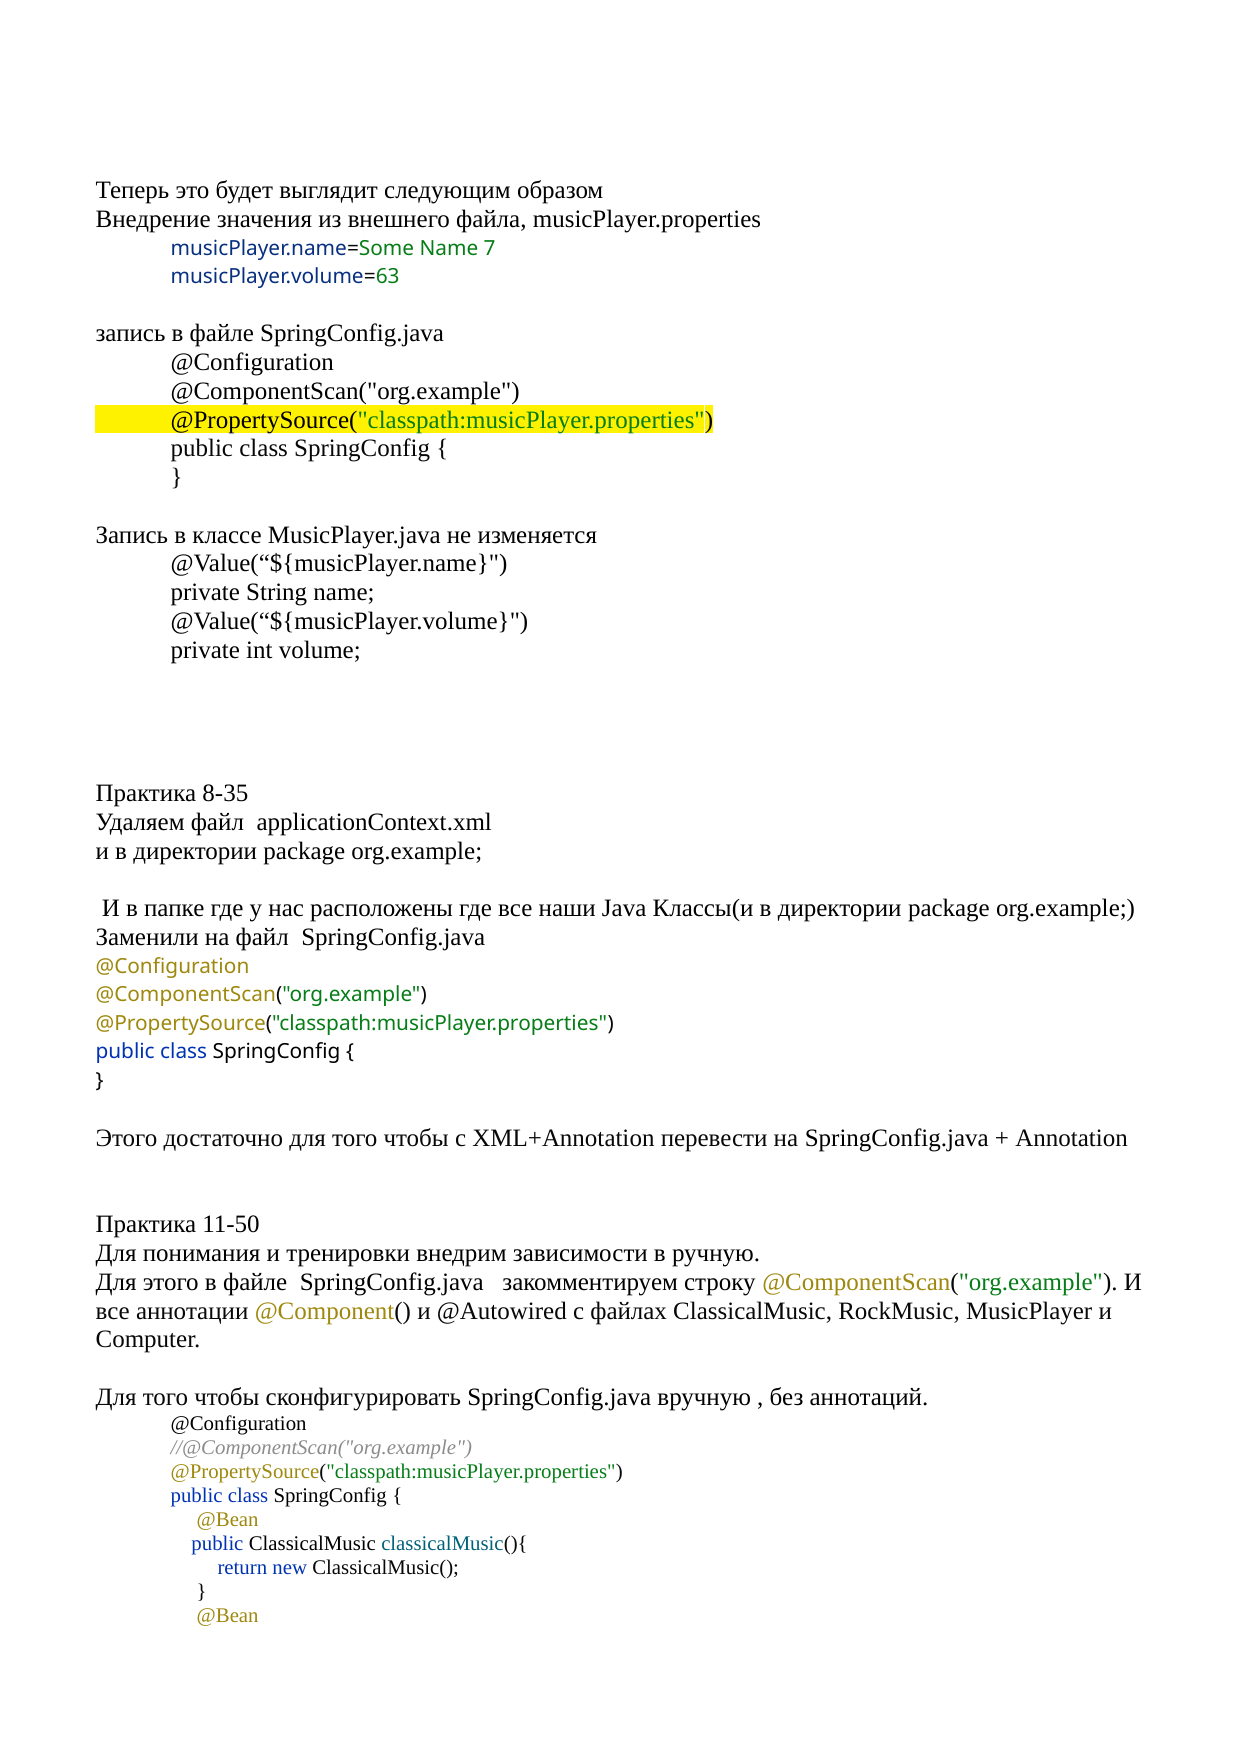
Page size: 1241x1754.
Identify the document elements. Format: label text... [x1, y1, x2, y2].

text public class SpringConfig { [95, 433, 1176, 462]
text @Bean [95, 1507, 1176, 1531]
text public class SpringConfig { [95, 1483, 1176, 1507]
text Для того чтобы сконфигурировать SpringConfig.java вручную , без аннотаций. [95, 1382, 1176, 1411]
text @Bean [95, 1603, 1176, 1627]
text @Configuration [95, 347, 1176, 376]
text Внедрение значения из внешнего файла, musicPlayer.properties [95, 204, 1176, 233]
text Практика 8-35 [95, 778, 1176, 807]
text return new ClassicalMusic(); [95, 1555, 1176, 1579]
text Практика 11-50 [95, 1209, 1176, 1238]
text @ComponentScan("org.example") [95, 979, 1176, 1008]
text Удаляем файл applicationContext.xml [95, 807, 1176, 836]
text Заменили на файл SpringConfig.java [95, 922, 1176, 951]
text @Configuration [95, 1411, 1176, 1435]
text @PropertySource("classpath:musicPlayer.properties") [95, 1459, 1176, 1483]
text musicPlayer.volume=63 [95, 262, 1176, 290]
text private String name; [95, 577, 1176, 606]
text } [95, 1065, 1176, 1093]
text @PropertySource("classpath:musicPlayer.properties") [95, 405, 1176, 433]
text public ClassicalMusic classicalMusic(){ [95, 1531, 1176, 1555]
text public class SpringConfig { [95, 1036, 1176, 1065]
text Для этого в файле SpringConfig.java закомментируем строку @ComponentScan("org.example"). И все аннотации @Component() и @Autowired с файлах ClassicalMusic, RockMusic, MusicPlayer и Computer. [95, 1267, 1176, 1353]
text @PropertySource("classpath:musicPlayer.properties") [95, 1008, 1176, 1036]
text musicPlayer.name=Some Name 7 [95, 233, 1176, 262]
text private int volume; [95, 635, 1176, 663]
text И в папке где у нас расположены где все наши Java Классы(и в директории package org.example;) [95, 893, 1176, 922]
text @Value(“${musicPlayer.name}") [95, 548, 1176, 577]
text } [95, 462, 1176, 491]
text @Configuration [95, 951, 1176, 979]
text Для понимания и тренировки внедрим зависимости в ручную. [95, 1238, 1176, 1267]
text Этого достаточно для того чтобы с XML+Annotation перевести на SpringConfig.java + Annotation [95, 1123, 1176, 1151]
text @ComponentScan("org.example") [95, 376, 1176, 405]
text Запись в классе MusicPlayer.java не изменяется [95, 520, 1176, 548]
picture [476, 1540, 480, 1550]
text } [95, 1579, 1176, 1603]
text Теперь это будет выглядит следующим образом [95, 176, 1176, 204]
text и в директории package org.example; [95, 836, 1176, 865]
text //@ComponentScan("org.example") [95, 1435, 1176, 1459]
text @Value(“${musicPlayer.volume}") [95, 606, 1176, 635]
text запись в файле SpringConfig.java [95, 318, 1176, 347]
